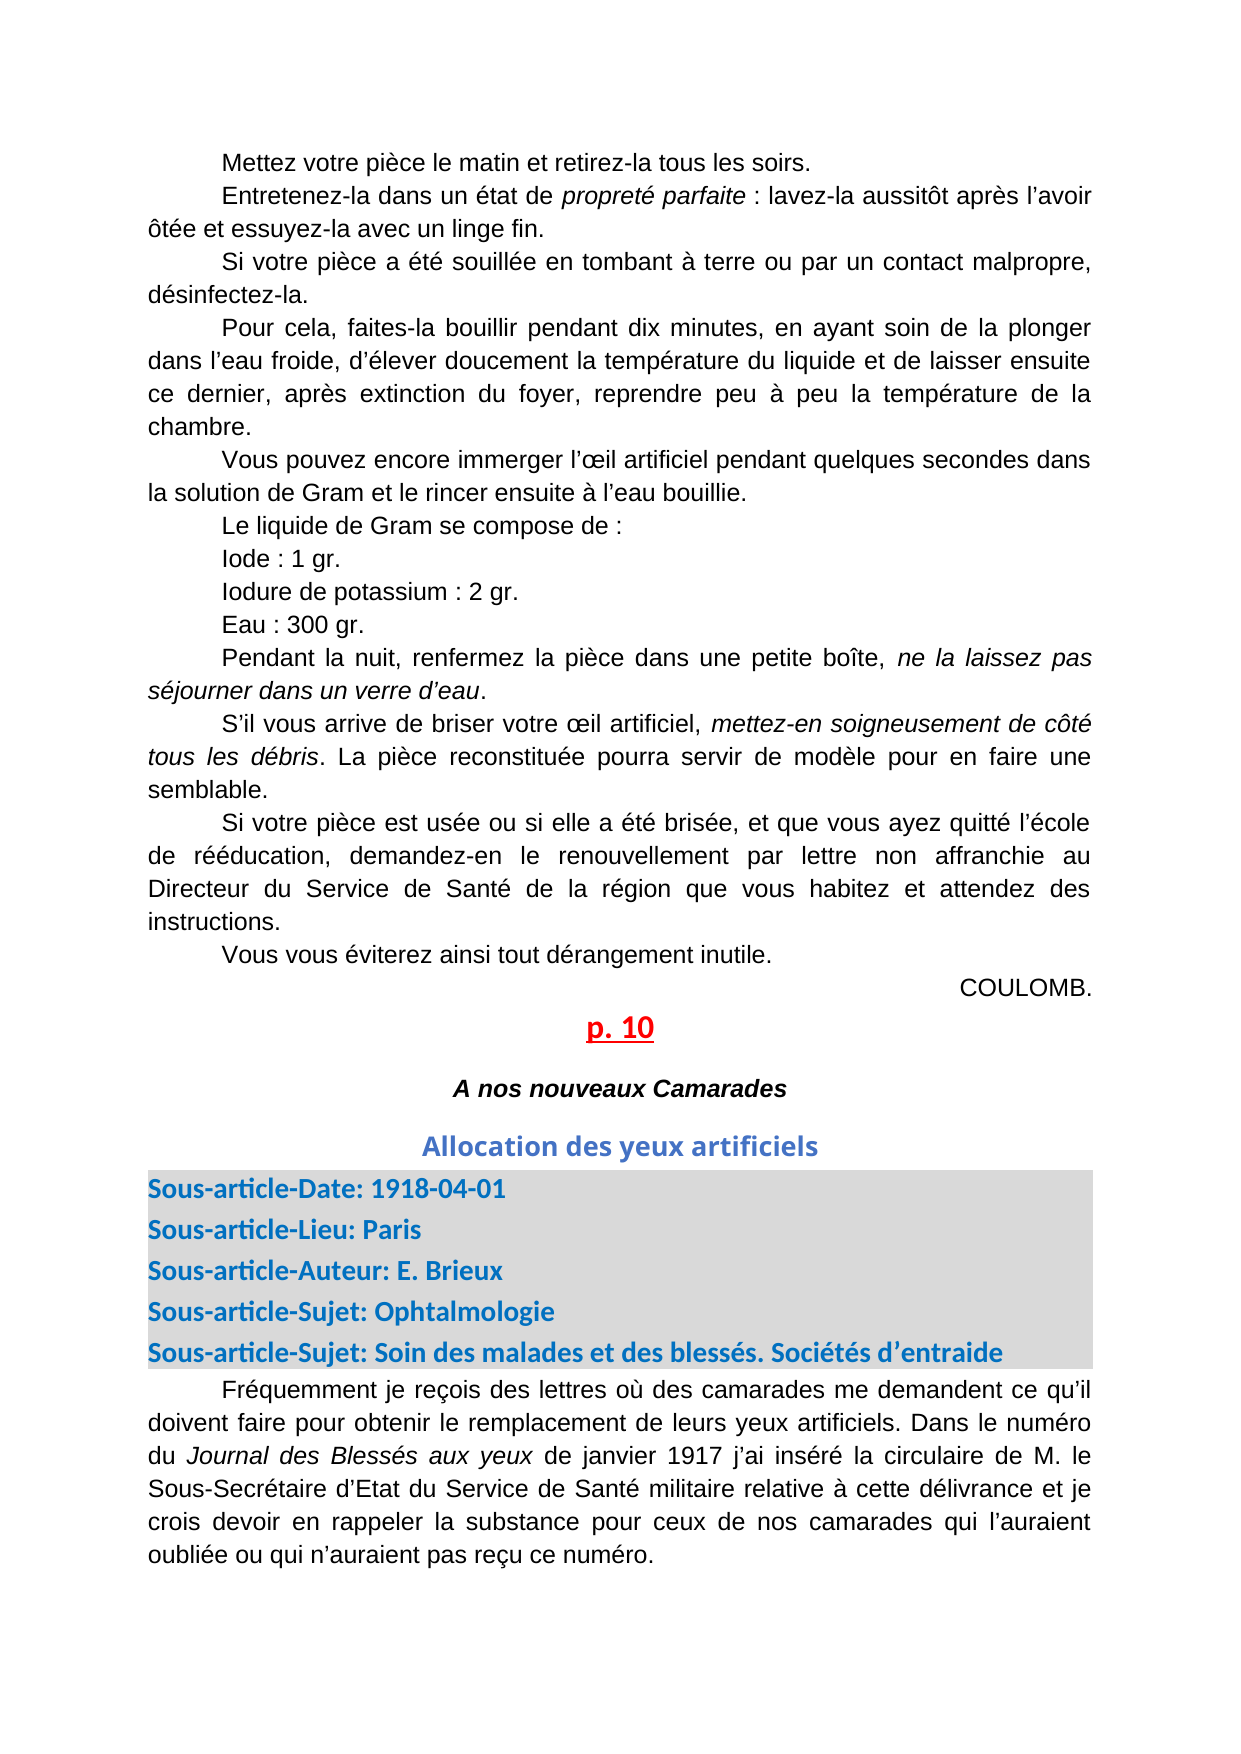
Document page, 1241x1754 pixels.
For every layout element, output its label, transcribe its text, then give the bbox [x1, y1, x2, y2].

text p. 10 [148, 1006, 1093, 1047]
text Sous-article-Lieu: Paris [148, 1211, 1093, 1247]
text Eau : 300 gr. [148, 610, 1093, 639]
text Pendant la nuit, renfermez la pièce dans une petite boîte, ne la laissez pas séjourner dans un verre d’eau. [148, 643, 1093, 705]
text Fréquemment je reçois des lettres où des camarades me demandent ce qu’il doivent faire pour obtenir le remplacement de leurs yeux artificiels. Dans le numéro du Journal des Blessés aux yeux de janvier 1917 j’ai inséré la circulaire de M. le Sous-Secrétaire d’Etat du Service de Santé militaire relative à cette délivrance et je crois devoir en rappeler la substance pour ceux de nos camarades qui l’auraient oubliée ou qui n’auraient pas reçu ce numéro. [148, 1375, 1093, 1568]
text Pour cela, faites-la bouillir pendant dix minutes, en ayant soin de la plonger dans l’eau froide, d’élever doucement la température du liquide et de laisser ensuite ce dernier, après extinction du foyer, reprendre peu à peu la température de la chambre. [148, 313, 1093, 441]
text Si votre pièce a été souillée en tombant à terre ou par un contact malpropre, désinfectez-la. [148, 247, 1093, 308]
text A nos nouveaux Camarades [148, 1074, 1093, 1102]
text Iodure de potassium : 2 gr. [148, 577, 1093, 606]
text Si votre pièce est usée ou si elle a été brisée, et que vous ayez quitté l’école de rééducation, demandez-en le renouvellement par lettre non affranchie au Directeur du Service de Santé de la région que vous habitez et attendez des instructions. [148, 808, 1093, 936]
text Mettez votre pièce le matin et retirez-la tous les soirs. [148, 148, 1093, 176]
text Sous-article-Date: 1918-04-01 [148, 1170, 1093, 1206]
text Sous-article-Auteur: E. Brieux [148, 1252, 1093, 1287]
text Sous-article-Sujet: Soin des malades et des blessés. Sociétés d’entraide [148, 1334, 1093, 1369]
subtitle Allocation des yeux artificiels [148, 1128, 1093, 1164]
text COULOMB. [148, 973, 1093, 1002]
text Sous-article-Sujet: Ophtalmologie [148, 1293, 1093, 1328]
text S’il vous arrive de briser votre œil artificiel, mettez-en soigneusement de côté tous les débris. La pièce reconstituée pourra servir de modèle pour en faire une semblable. [148, 709, 1093, 804]
text Vous pouvez encore immerger l’œil artificiel pendant quelques secondes dans la solution de Gram et le rincer ensuite à l’eau bouillie. [148, 445, 1093, 507]
text Le liquide de Gram se compose de : [148, 511, 1093, 539]
text Vous vous éviterez ainsi tout dérangement inutile. [148, 940, 1093, 969]
text Iode : 1 gr. [148, 544, 1093, 573]
text Entretenez-la dans un état de propreté parfaite : lavez-la aussitôt après l’avoir ôtée et essuyez-la avec un linge fin. [148, 181, 1093, 242]
